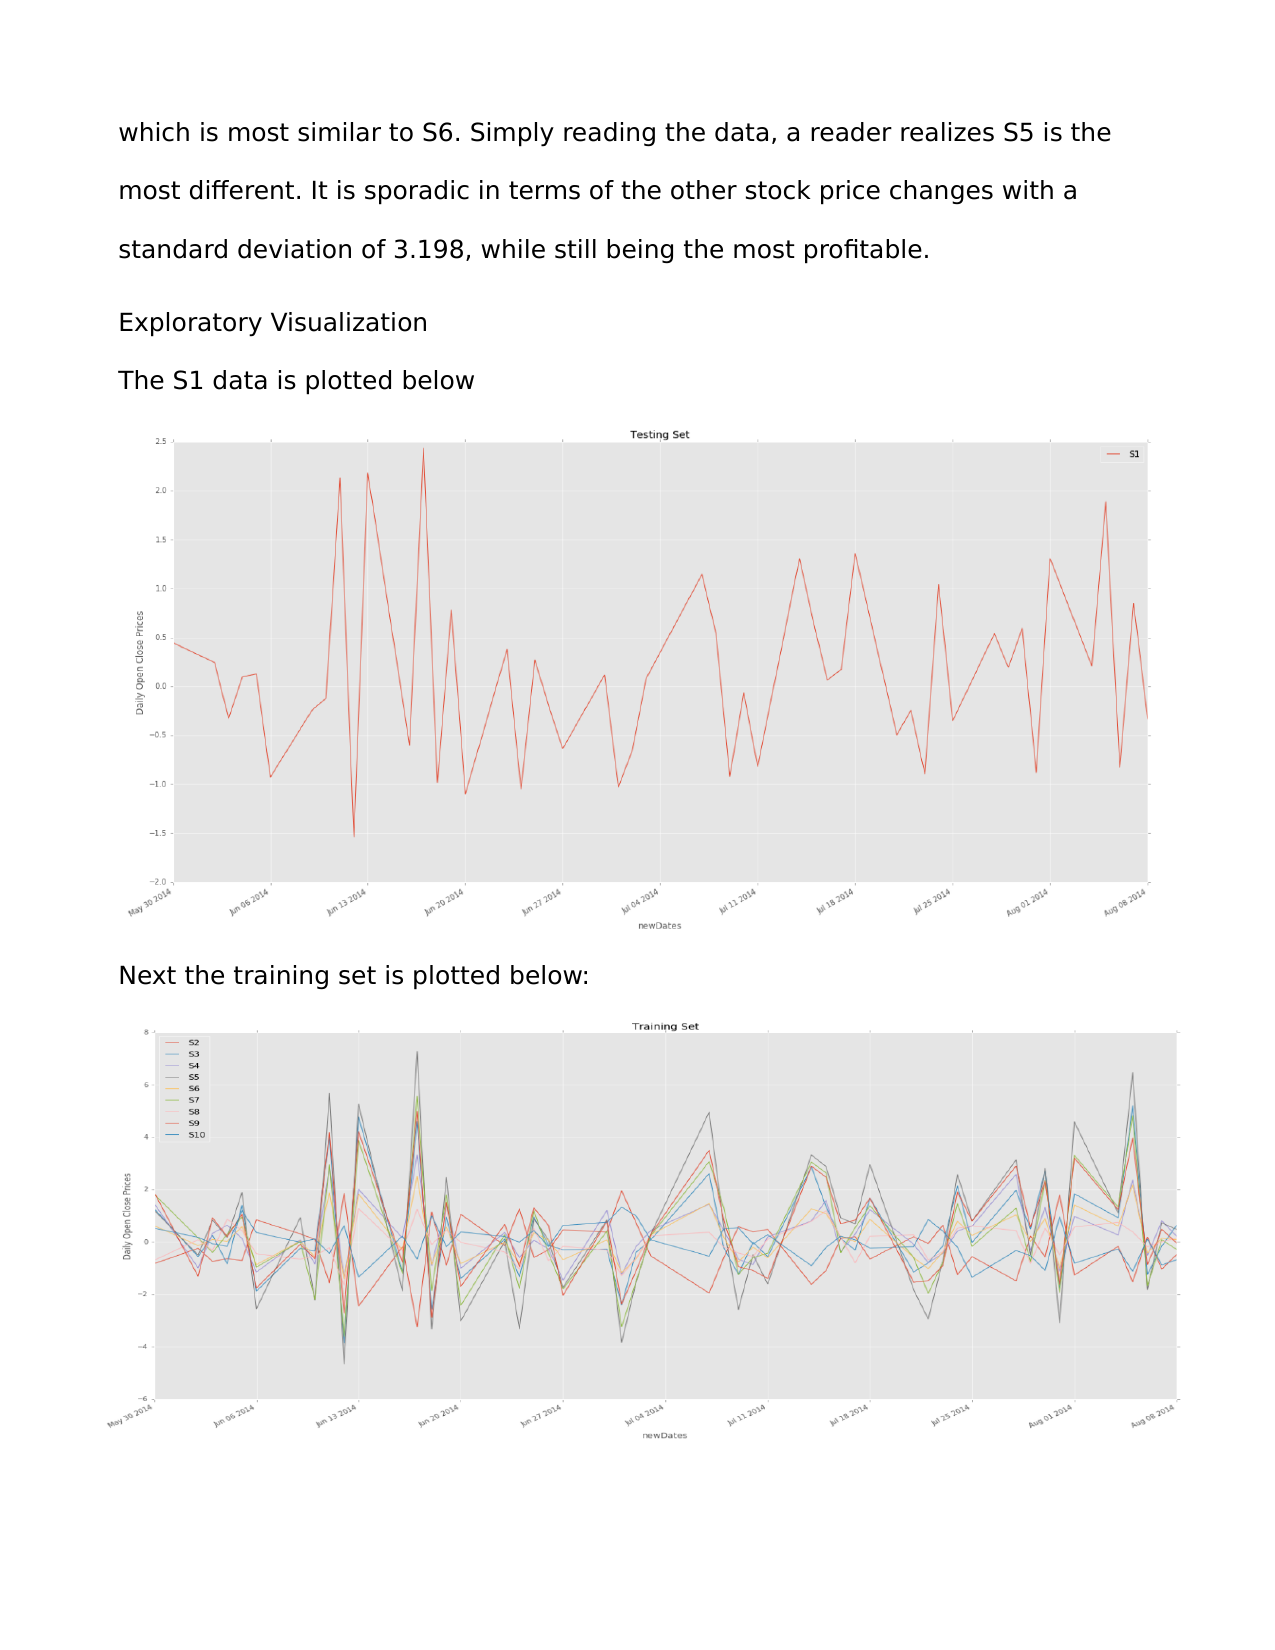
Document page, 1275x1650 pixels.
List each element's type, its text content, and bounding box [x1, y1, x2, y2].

text Next the training set is plotted below: [118, 932, 1157, 990]
text Exploratory Visualization [118, 308, 1157, 337]
text The S1 data is plotted below [118, 366, 1157, 395]
picture [118, 424, 1157, 932]
picture [103, 1017, 1196, 1447]
text which is most similar to S6. Simply reading the data, a reader realizes S5 is the most different. It is sporadic in terms of the other stock price changes with a standard deviation of 3.198, while still being the most profitable. [118, 118, 1157, 264]
